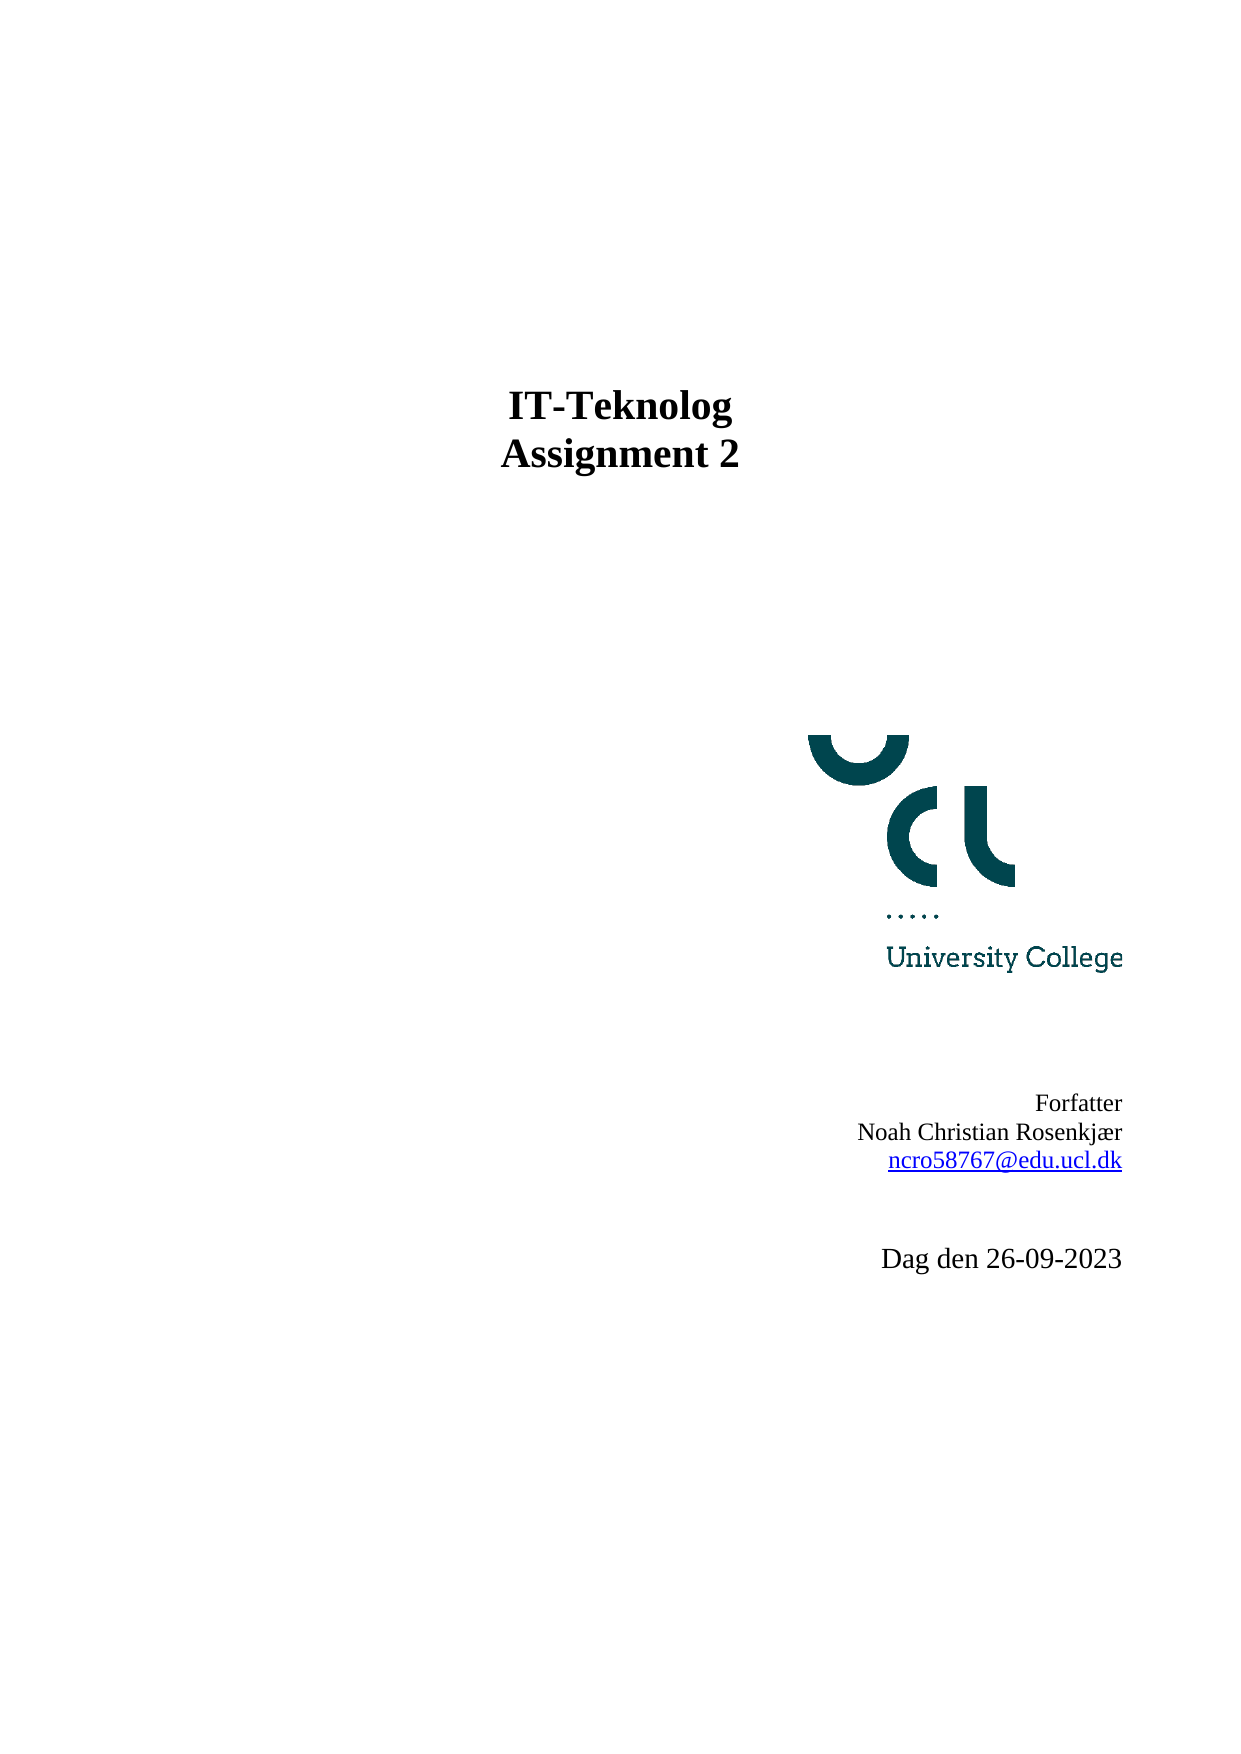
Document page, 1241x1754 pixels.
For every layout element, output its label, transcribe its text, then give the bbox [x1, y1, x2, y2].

text Assignment 2 [118, 428, 1122, 476]
text Noah Christian Rosenkjær [118, 1117, 1122, 1145]
text ncro58767@edu.ucl.dk [118, 1145, 1122, 1174]
picture [808, 735, 1123, 973]
text Dag den 26-09-2023 [118, 1241, 1122, 1275]
text Forfatter [118, 1088, 1122, 1117]
text IT-Teknolog [118, 381, 1122, 428]
